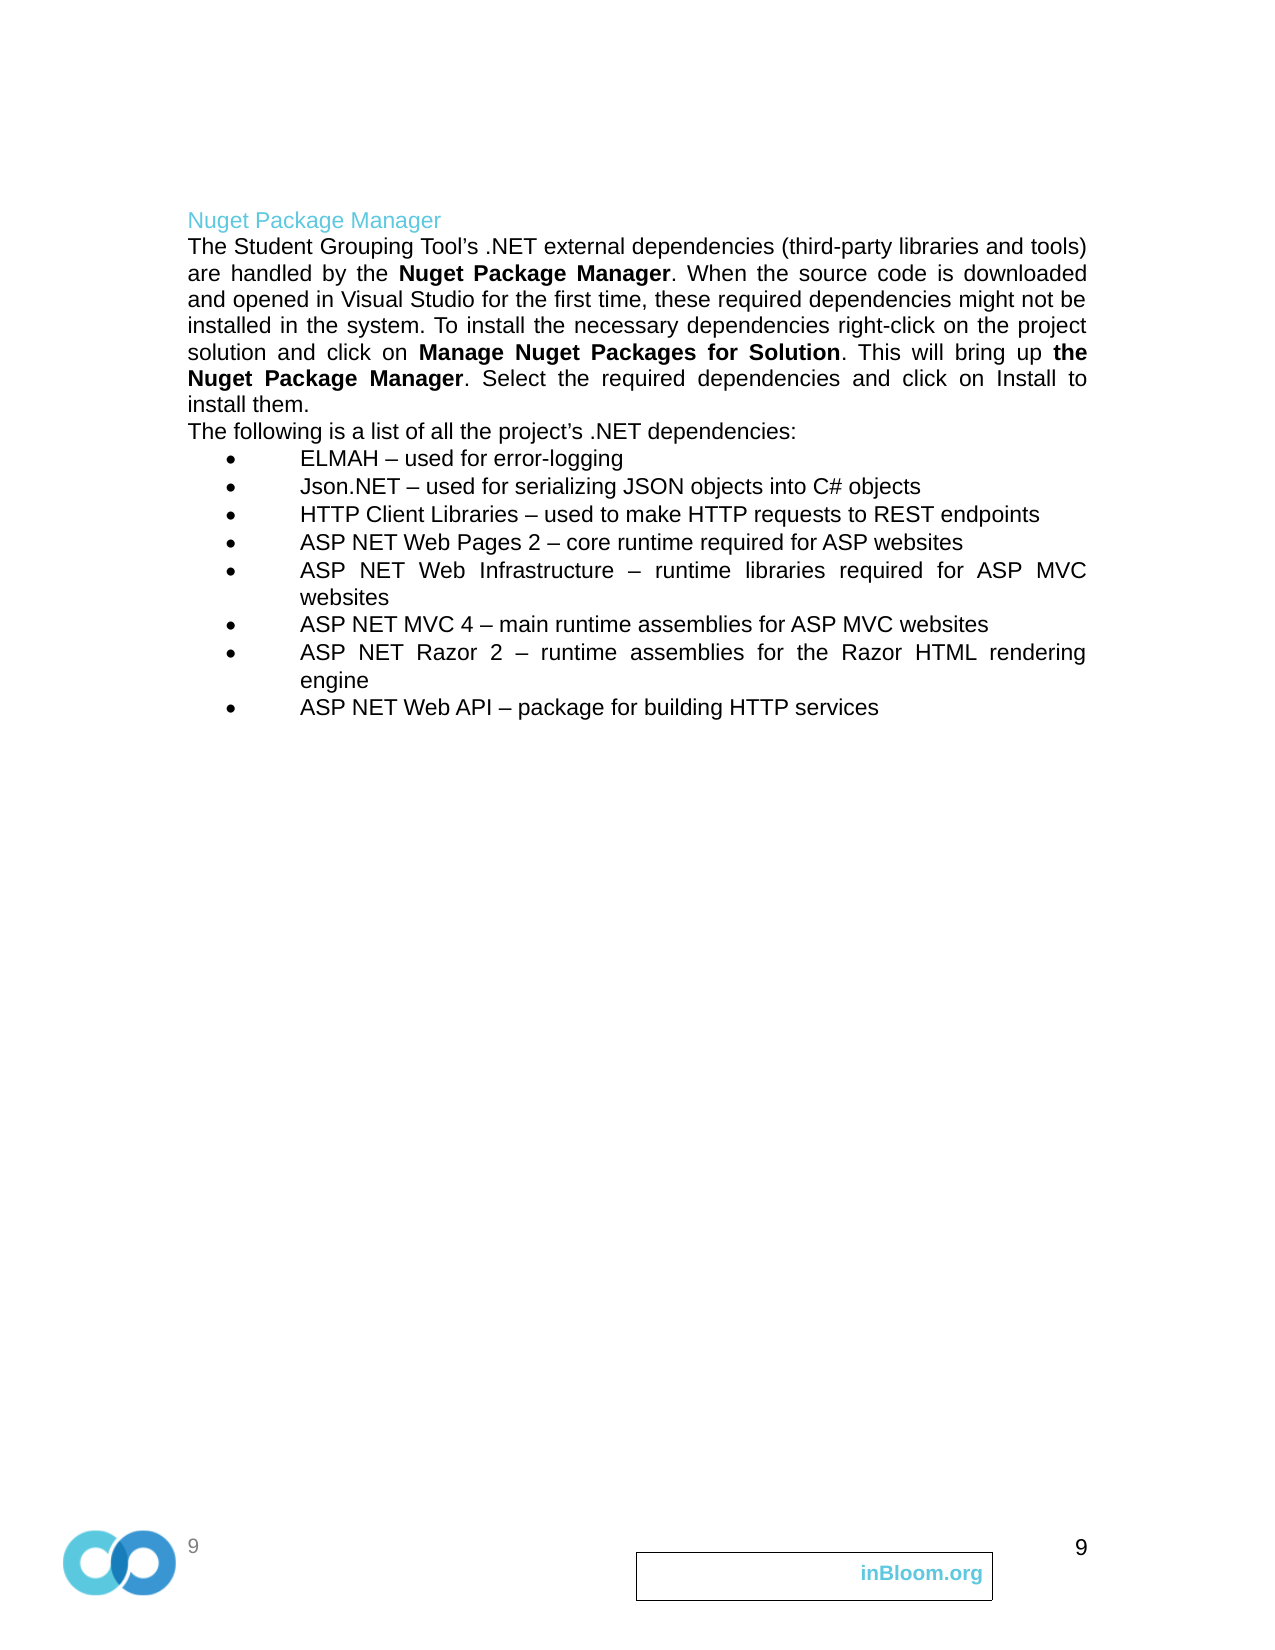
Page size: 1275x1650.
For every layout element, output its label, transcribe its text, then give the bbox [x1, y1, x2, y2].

subtitle Nuget Package Manager [187, 207, 1087, 233]
list ELMAH – used for error-logging [225, 444, 1087, 472]
picture [53, 1518, 926, 1635]
text The following is a list of all the project’s .NET dependencies: [187, 418, 1087, 444]
text The Student Grouping Tool’s .NET external dependencies (third-party libraries and tools) are handled by the Nuget Package Manager. When the source code is downloaded and opened in Visual Studio for the first time, these required dependencies might not be installed in the system. To install the necessary dependencies right-click on the project solution and click on Manage Nuget Packages for Solution. This will bring up the Nuget Package Manager. Select the required dependencies and click on Install to install them. [187, 233, 1087, 418]
list ASP NET Web Infrastructure – runtime libraries required for ASP MVC websites [225, 556, 1087, 611]
list HTTP Client Libraries – used to make HTTP requests to REST endpoints [225, 500, 1087, 528]
list ASP NET MVC 4 – main runtime assemblies for ASP MVC websites [225, 611, 1087, 638]
list ASP NET Razor 2 – runtime assemblies for the Razor HTML rendering engine [225, 638, 1087, 693]
list ASP NET Web Pages 2 – core runtime required for ASP websites [225, 528, 1087, 556]
list ASP NET Web API – package for building HTTP services [225, 693, 1087, 721]
list Json.NET – used for serializing JSON objects into C# objects [225, 472, 1087, 500]
